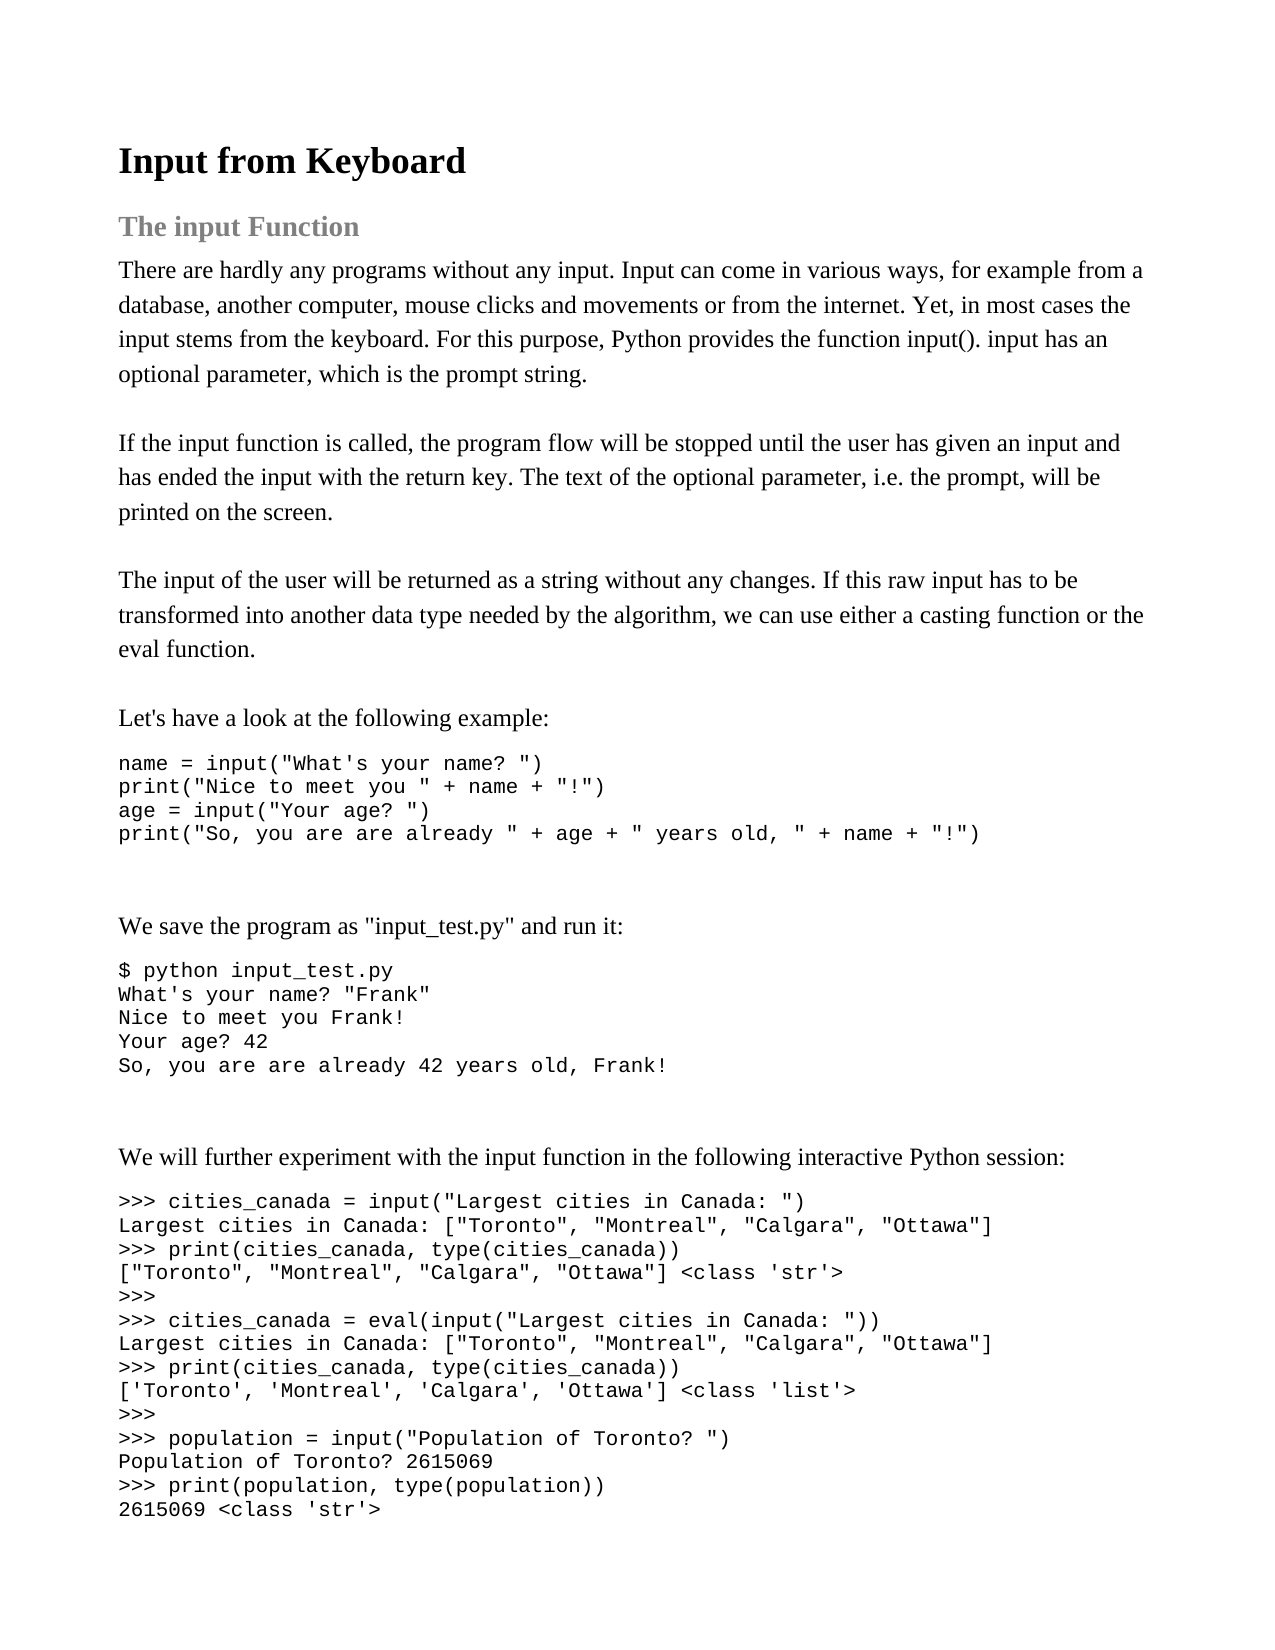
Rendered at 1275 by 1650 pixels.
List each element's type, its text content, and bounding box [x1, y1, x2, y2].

text What's your name? "Frank" [118, 984, 1157, 1007]
text >>> cities_canada = eval(input("Largest cities in Canada: ")) [118, 1309, 1157, 1333]
text 2615069 <class 'str'> [118, 1499, 1157, 1522]
subtitle The input Function [118, 209, 1157, 243]
text So, you are are already 42 years old, Frank! [118, 1055, 1157, 1078]
text print("Nice to meet you " + name + "!") [118, 776, 1157, 800]
text >>> print(cities_canada, type(cities_canada)) [118, 1239, 1157, 1262]
text >>> print(cities_canada, type(cities_canada)) [118, 1357, 1157, 1381]
text ['Toronto', 'Montreal', 'Calgara', 'Ottawa'] <class 'list'> [118, 1381, 1157, 1404]
text Your age? 42 [118, 1031, 1157, 1055]
text $ python input_test.py [118, 960, 1157, 984]
text age = input("Your age? ") [118, 800, 1157, 823]
text Nice to meet you Frank! [118, 1007, 1157, 1031]
text >>> print(population, type(population)) [118, 1475, 1157, 1499]
text >>> [118, 1404, 1157, 1428]
text >>> population = input("Population of Toronto? ") [118, 1428, 1157, 1451]
text We will further experiment with the input function in the following interactive Python session: [118, 1108, 1157, 1171]
subtitle Input from Keyboard [118, 139, 1157, 182]
text We save the program as "input_test.py" and run it: [118, 877, 1157, 940]
text Largest cities in Canada: ["Toronto", "Montreal", "Calgara", "Ottawa"] [118, 1333, 1157, 1357]
text print("So, you are are already " + age + " years old, " + name + "!") [118, 823, 1157, 847]
text name = input("What's your name? ") [118, 752, 1157, 776]
text >>> cities_canada = input("Largest cities in Canada: ") [118, 1191, 1157, 1215]
text Largest cities in Canada: ["Toronto", "Montreal", "Calgara", "Ottawa"] [118, 1215, 1157, 1239]
text >>> [118, 1286, 1157, 1309]
text Population of Toronto? 2615069 [118, 1451, 1157, 1475]
text There are hardly any programs without any input. Input can come in various ways, for example from a database, another computer, mouse clicks and movements or from the internet. Yet, in most cases the input stems from the keyboard. For this purpose, Python provides the function input(). input has an optional parameter, which is the prompt string. If the input function is called, the program flow will be stopped until the user has given an input and has ended the input with the return key. The text of the optional parameter, i.e. the prompt, will be printed on the screen. The input of the user will be returned as a string without any changes. If this raw input has to be transformed into another data type needed by the algorithm, we can use either a casting function or the eval function. Let's have a look at the following example: [118, 255, 1157, 732]
text ["Toronto", "Montreal", "Calgara", "Ottawa"] <class 'str'> [118, 1262, 1157, 1286]
